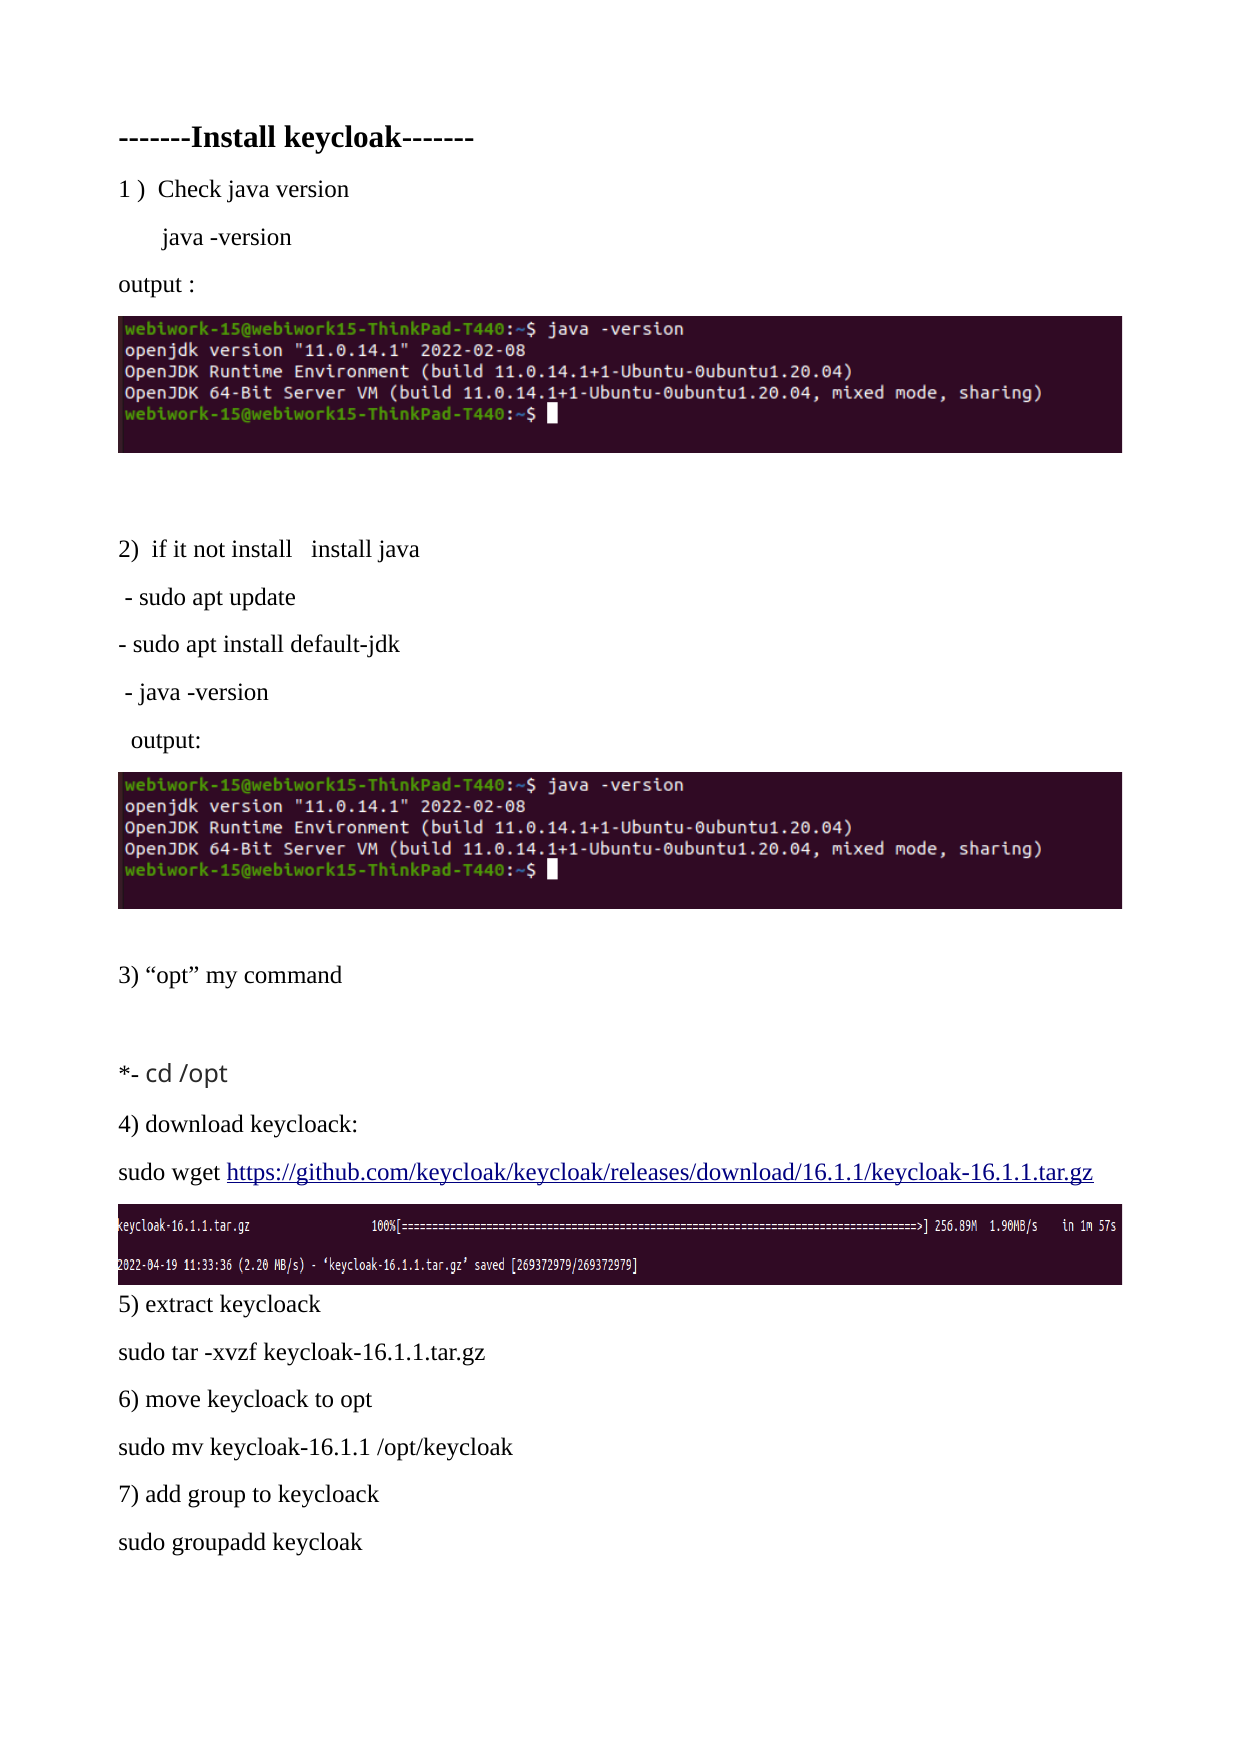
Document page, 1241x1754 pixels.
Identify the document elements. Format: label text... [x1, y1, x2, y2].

text 3) “opt” my command [118, 960, 1122, 989]
text sudo mv keycloak-16.1.1 /opt/keycloak [118, 1432, 1122, 1461]
text - sudo apt install default-jdk [118, 629, 1122, 658]
text -------Install keycloak------- [118, 118, 1122, 154]
text java -version [118, 222, 1122, 250]
text 2) if it not install install java [118, 534, 1122, 563]
text *- cd /opt [118, 1055, 1122, 1089]
text sudo tar -xvzf keycloak-16.1.1.tar.gz [118, 1337, 1122, 1365]
text 1 ) Check java version [118, 174, 1122, 203]
text sudo groupadd keycloak [118, 1527, 1122, 1556]
text sudo wget https://github.com/keycloak/keycloak/releases/download/16.1.1/keycloak-16.1.1.tar.gz [118, 1157, 1122, 1185]
picture [118, 772, 1123, 909]
picture [118, 1204, 1123, 1285]
text - sudo apt update [118, 582, 1122, 611]
text output: [118, 725, 1122, 753]
picture [118, 316, 1123, 453]
text 4) download keycloack: [118, 1109, 1122, 1138]
text 7) add group to keycloack [118, 1479, 1122, 1508]
text output : [118, 269, 1122, 298]
text 5) extract keycloack [118, 1285, 1122, 1318]
text - java -version [118, 677, 1122, 706]
text 6) move keycloack to opt [118, 1384, 1122, 1413]
